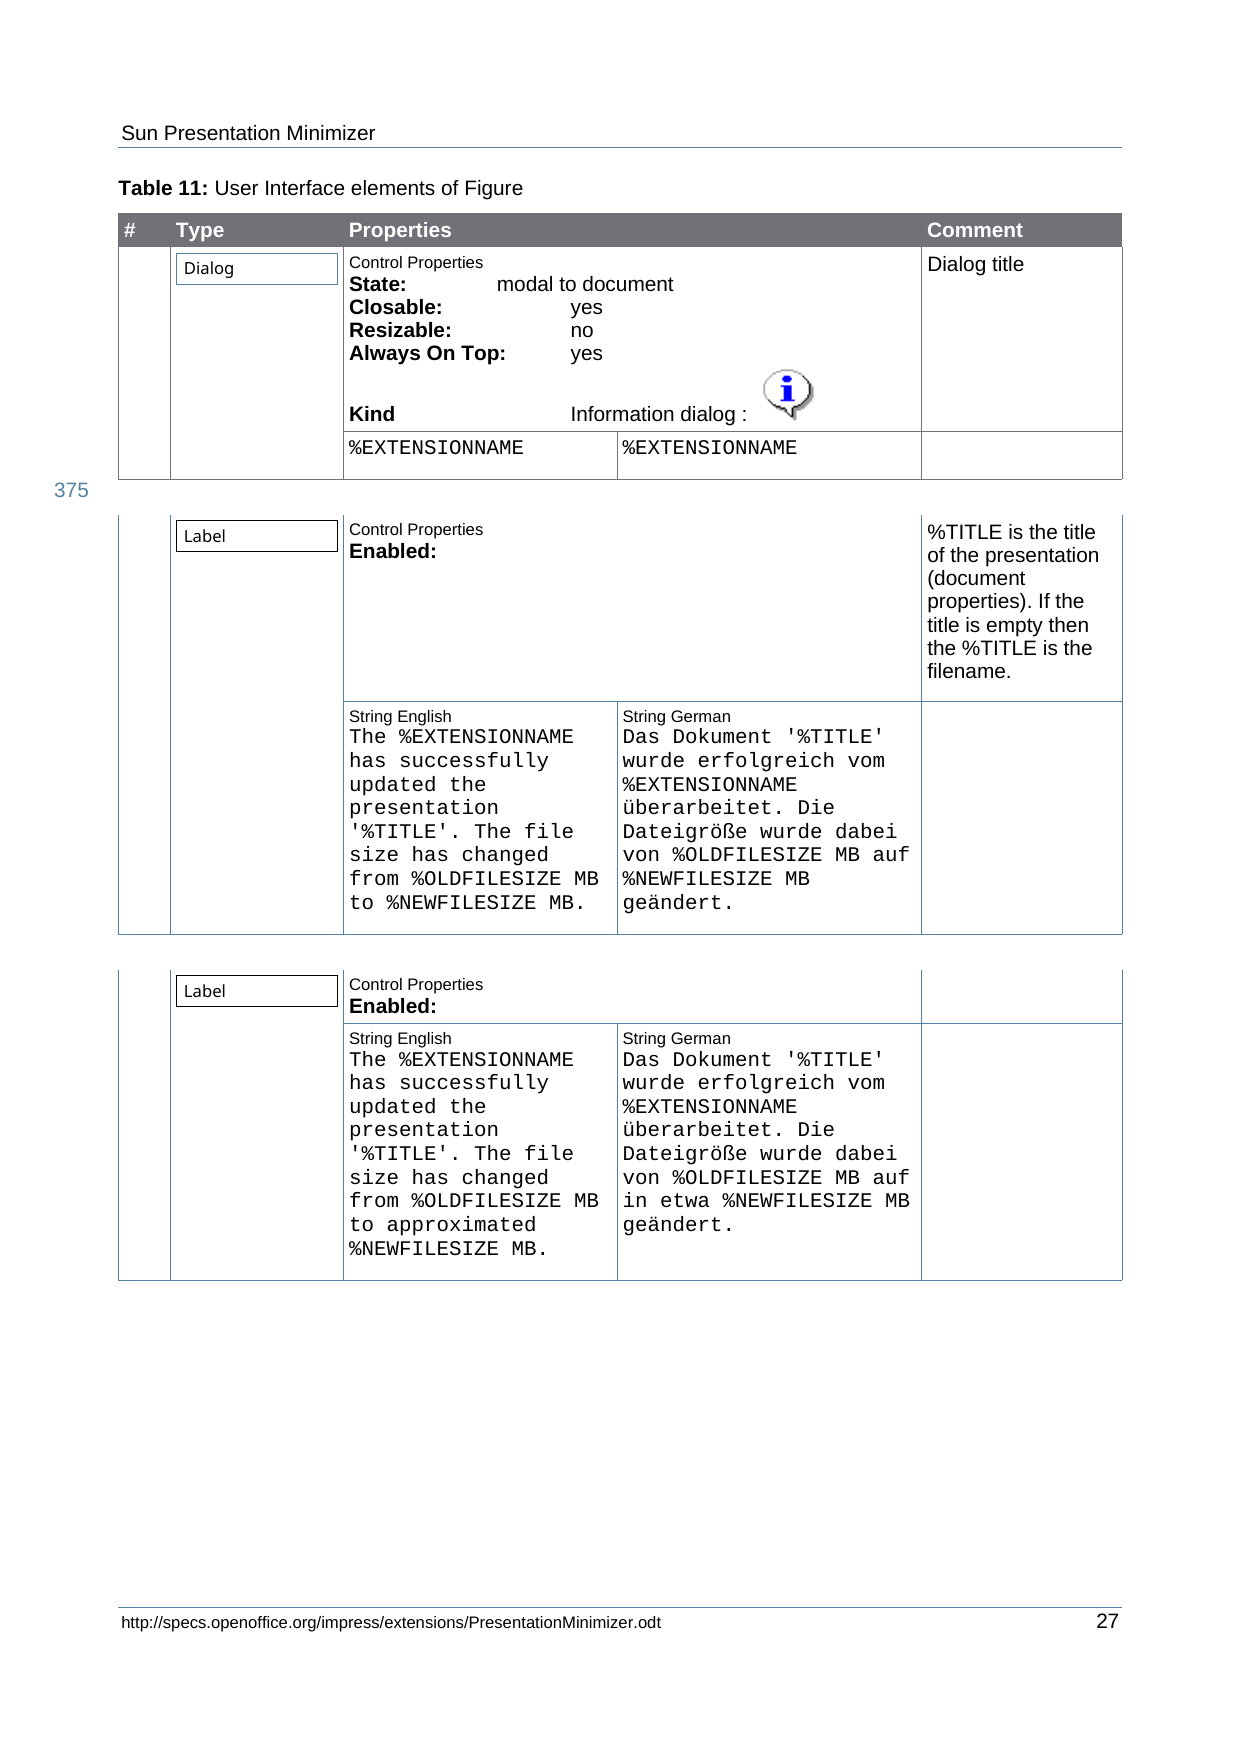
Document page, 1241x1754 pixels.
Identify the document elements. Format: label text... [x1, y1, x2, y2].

table_header Comment [921, 213, 1122, 247]
table_header Control Properties Enabled: <Yes/No> [344, 515, 921, 701]
table_header Type [170, 213, 343, 247]
table_cell String German Das Dokument '%TITLE' wurde erfolgreich vom %EXTENSIONNAME überarbeitet. Die Dateigröße wurde dabei von %OLDFILESIZE MB auf in etwa %NEWFILESIZE MB geändert. [618, 1024, 921, 1280]
table_cell [922, 1024, 1122, 1280]
table_header %TITLE is the title of the presentation (document properties). If the title is empty then the %TITLE is the filename. [922, 515, 1122, 701]
table_cell [922, 432, 1122, 479]
picture [759, 365, 817, 422]
text Table 11: User Interface elements of Figure <Figure Number> [118, 177, 1122, 200]
table_header [171, 515, 343, 934]
table_cell [171, 247, 343, 479]
table_cell %EXTENSIONNAME [344, 432, 617, 479]
table_cell String English The %EXTENSIONNAME has successfully updated the presentation '%TITLE'. The file size has changed from %OLDFILESIZE MB to %NEWFILESIZE MB. [344, 702, 617, 934]
table_header [171, 970, 343, 1280]
table_header <#> [119, 970, 170, 1280]
table_header Control Properties Enabled: <Yes/No> [344, 970, 921, 1023]
table_cell String German Das Dokument '%TITLE' wurde erfolgreich vom %EXTENSIONNAME überarbeitet. Die Dateigröße wurde dabei von %OLDFILESIZE MB auf %NEWFILESIZE MB geändert. [618, 702, 921, 934]
table_header Properties [343, 213, 921, 247]
table_cell %EXTENSIONNAME [618, 432, 921, 479]
table_cell String English The %EXTENSIONNAME has successfully updated the presentation '%TITLE'. The file size has changed from %OLDFILESIZE MB to approximated %NEWFILESIZE MB. [344, 1024, 617, 1280]
table_header # [118, 213, 170, 247]
table_header <#> [119, 515, 170, 934]
table_cell [922, 702, 1122, 934]
table_header Control Properties State: modal to document Closable: yes Resizable: no Always On Top: yes Kind Information dialog : [344, 247, 921, 431]
table_header [922, 970, 1122, 1023]
table_header Dialog title [922, 247, 1122, 431]
table_cell <#> [119, 247, 170, 479]
